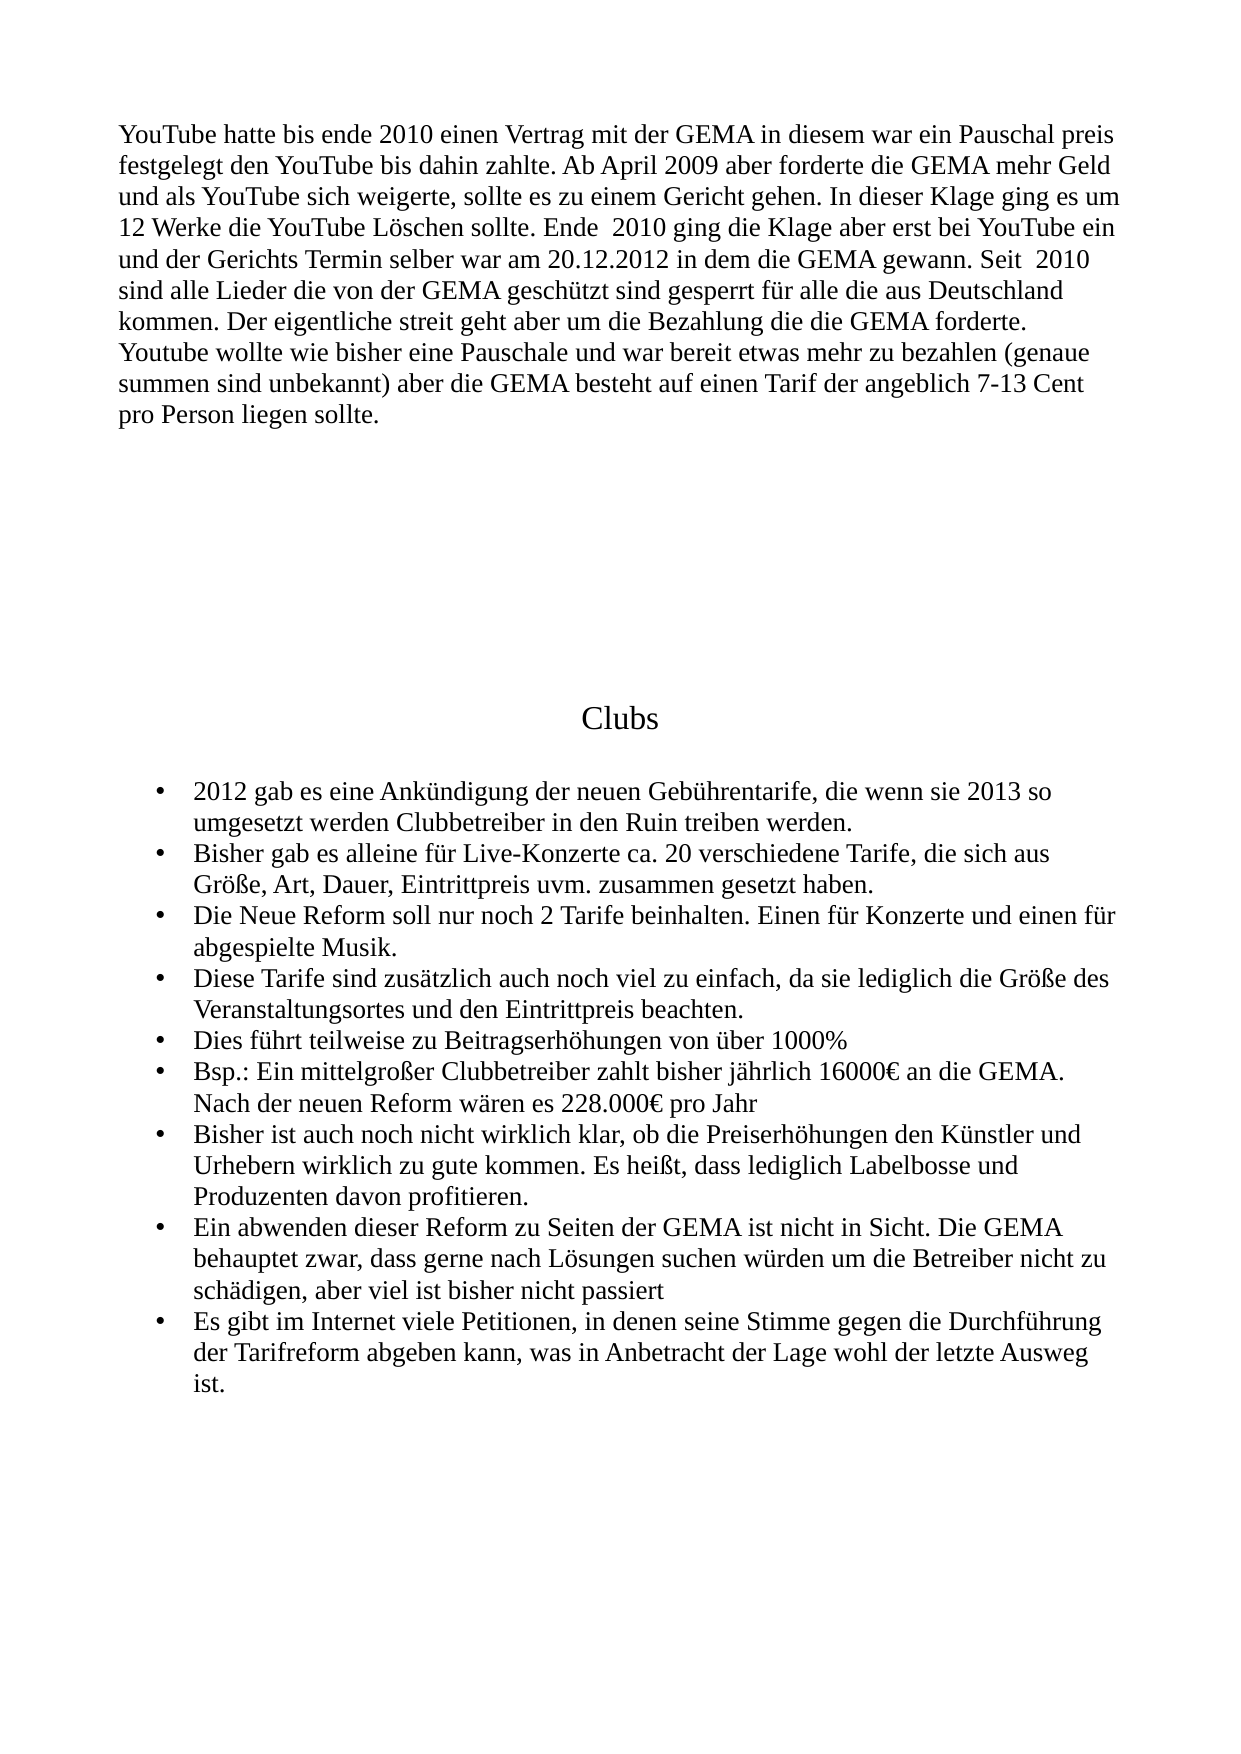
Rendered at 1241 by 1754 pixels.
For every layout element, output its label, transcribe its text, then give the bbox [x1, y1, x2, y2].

text Clubs [118, 698, 1122, 736]
list Diese Tarife sind zusätzlich auch noch viel zu einfach, da sie lediglich die Größe des Veranstaltungsortes und den Eintrittpreis beachten. [156, 962, 1122, 1024]
list Ein abwenden dieser Reform zu Seiten der GEMA ist nicht in Sicht. Die GEMA behauptet zwar, dass gerne nach Lösungen suchen würden um die Betreiber nicht zu schädigen, aber viel ist bisher nicht passiert [156, 1211, 1122, 1305]
list Bsp.: Ein mittelgroßer Clubbetreiber zahlt bisher jährlich 16000€ an die GEMA. Nach der neuen Reform wären es 228.000€ pro Jahr [156, 1055, 1122, 1118]
list Bisher gab es alleine für Live-Konzerte ca. 20 verschiedene Tarife, die sich aus Größe, Art, Dauer, Eintrittpreis uvm. zusammen gesetzt haben. [156, 837, 1122, 899]
text YouTube hatte bis ende 2010 einen Vertrag mit der GEMA in diesem war ein Pauschal preis festgelegt den YouTube bis dahin zahlte. Ab April 2009 aber forderte die GEMA mehr Geld und als YouTube sich weigerte, sollte es zu einem Gericht gehen. In dieser Klage ging es um 12 Werke die YouTube Löschen sollte. Ende 2010 ging die Klage aber erst bei YouTube ein und der Gerichts Termin selber war am 20.12.2012 in dem die GEMA gewann. Seit 2010 sind alle Lieder die von der GEMA geschützt sind gesperrt für alle die aus Deutschland kommen. Der eigentliche streit geht aber um die Bezahlung die die GEMA forderte. Youtube wollte wie bisher eine Pauschale und war bereit etwas mehr zu bezahlen (genaue summen sind unbekannt) aber die GEMA besteht auf einen Tarif der angeblich 7-13 Cent pro Person liegen sollte. [118, 118, 1122, 429]
list 2012 gab es eine Ankündigung der neuen Gebührentarife, die wenn sie 2013 so umgesetzt werden Clubbetreiber in den Ruin treiben werden. [156, 774, 1122, 837]
list Dies führt teilweise zu Beitragserhöhungen von über 1000% [156, 1024, 1122, 1055]
list Die Neue Reform soll nur noch 2 Tarife beinhalten. Einen für Konzerte und einen für abgespielte Musik. [156, 899, 1122, 962]
list Bisher ist auch noch nicht wirklich klar, ob die Preiserhöhungen den Künstler und Urhebern wirklich zu gute kommen. Es heißt, dass lediglich Labelbosse und Produzenten davon profitieren. [156, 1118, 1122, 1211]
list Es gibt im Internet viele Petitionen, in denen seine Stimme gegen die Durchführung der Tarifreform abgeben kann, was in Anbetracht der Lage wohl der letzte Ausweg ist. [156, 1305, 1122, 1398]
